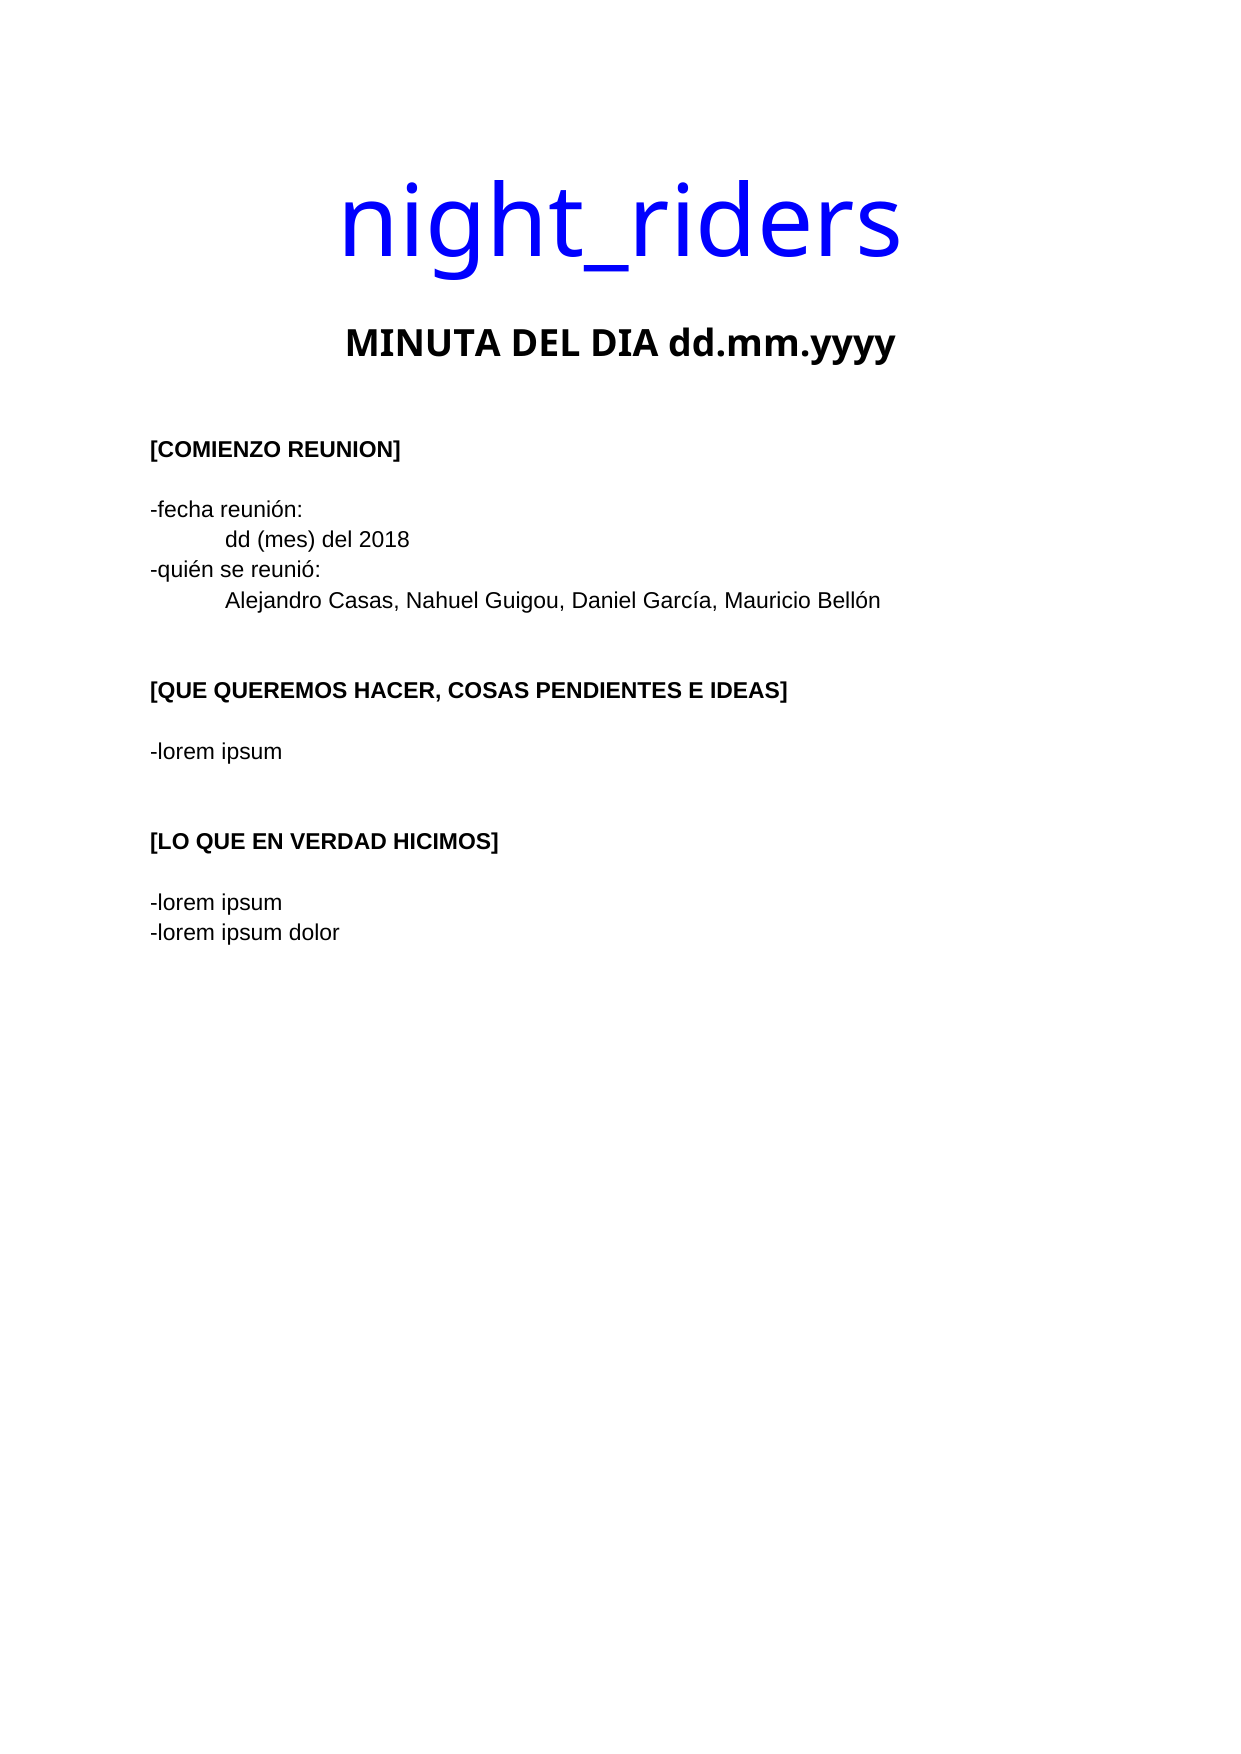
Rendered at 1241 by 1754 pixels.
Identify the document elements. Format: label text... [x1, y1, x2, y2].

text Alejandro Casas, Nahuel Guigou, Daniel García, Mauricio Bellón [150, 587, 1090, 613]
text -fecha reunión: [150, 496, 1090, 522]
text -lorem ipsum dolor [150, 919, 1090, 945]
text -quién se reunió: [150, 556, 1090, 583]
text [LO QUE EN VERDAD HICIMOS] [150, 828, 1090, 854]
text dd (mes) del 2018 [150, 526, 1090, 552]
text [COMIENZO REUNION] [150, 436, 1090, 462]
title night_riders [150, 150, 1090, 286]
text -lorem ipsum [150, 738, 1090, 764]
text -lorem ipsum [150, 889, 1090, 915]
text [QUE QUEREMOS HACER, COSAS PENDIENTES E IDEAS] [150, 677, 1090, 703]
text MINUTA DEL DIA dd.mm.yyyy [150, 316, 1090, 367]
